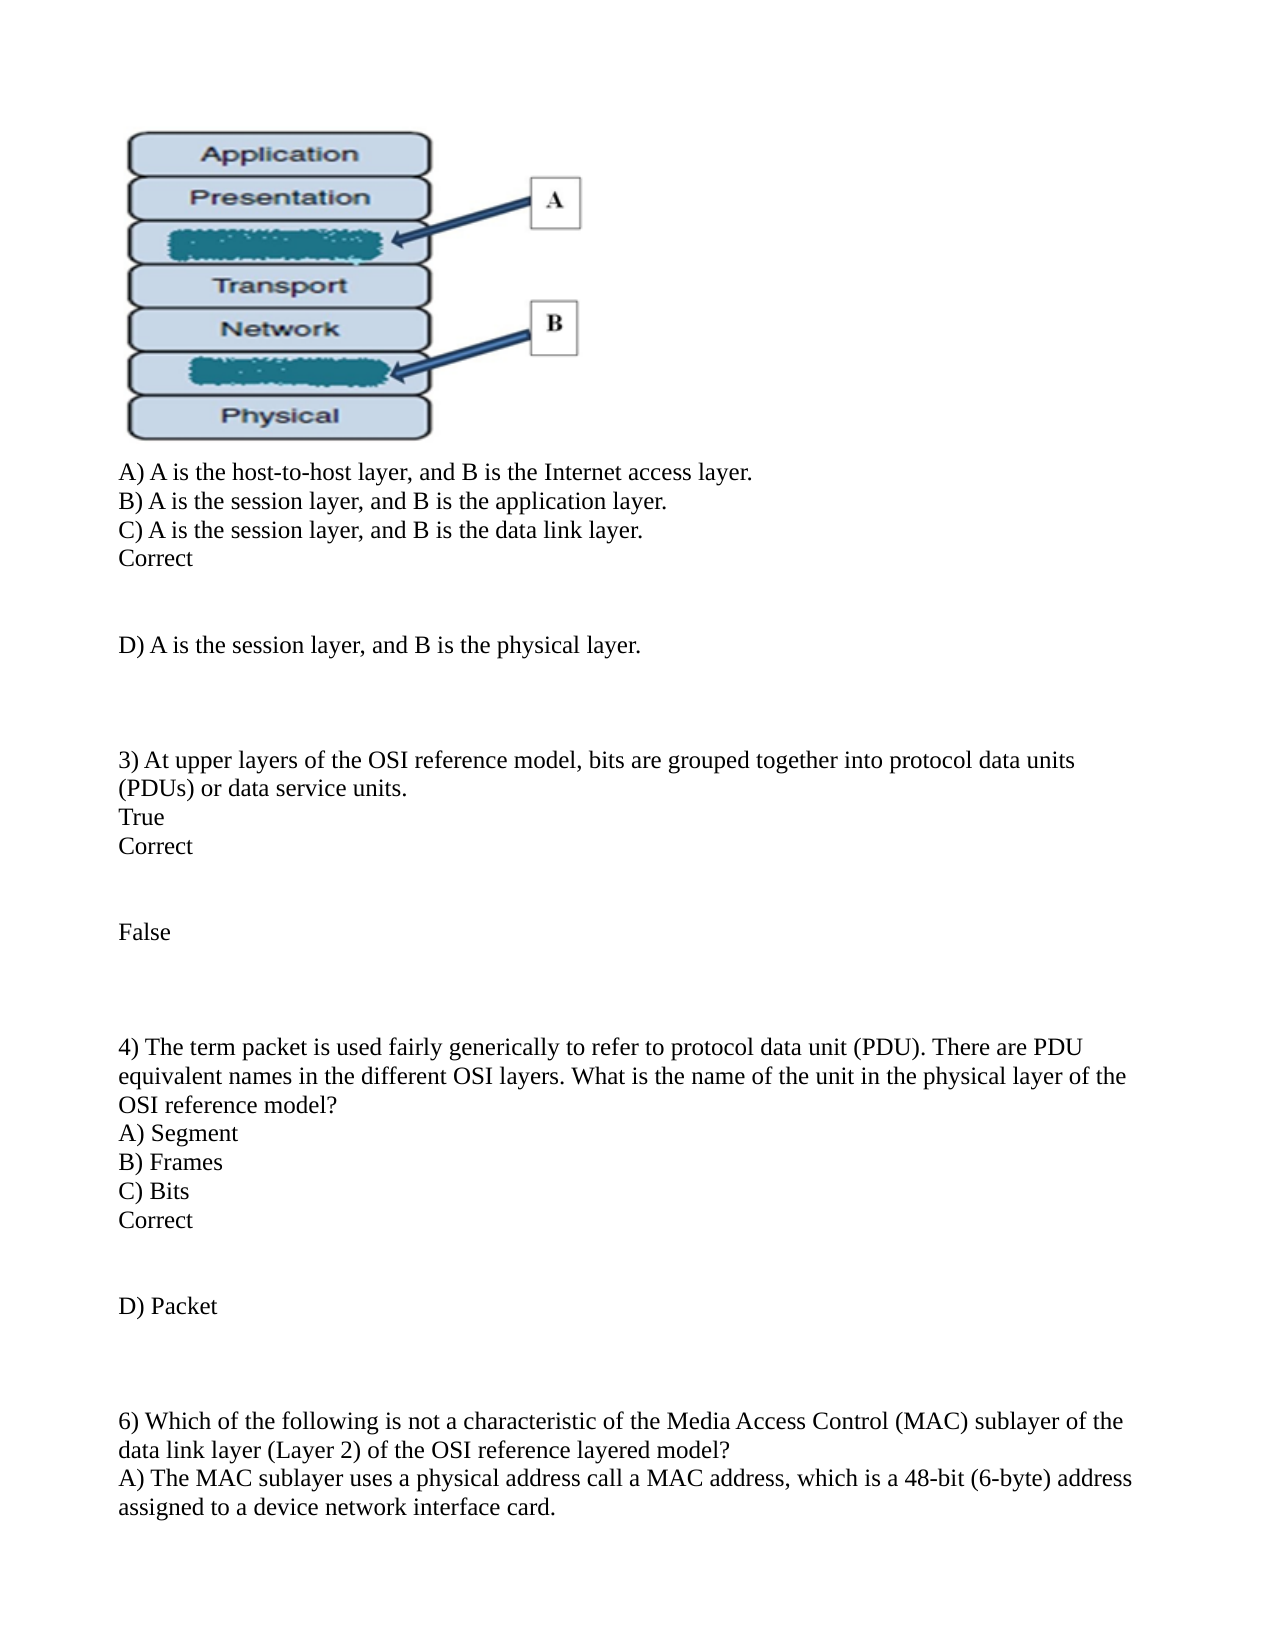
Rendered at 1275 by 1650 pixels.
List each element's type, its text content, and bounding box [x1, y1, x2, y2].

text Correct [118, 543, 1157, 572]
text True [118, 802, 1157, 831]
text A) A is the host-to-host layer, and B is the Internet access layer. [118, 457, 1157, 486]
text 4) The term packet is used fairly generically to refer to protocol data unit (PDU). There are PDU equivalent names in the different OSI layers. What is the name of the unit in the physical layer of the OSI reference model? [118, 1032, 1157, 1118]
picture [118, 118, 606, 458]
text B) Frames [118, 1147, 1157, 1176]
text B) A is the session layer, and B is the application layer. [118, 486, 1157, 515]
text 6) Which of the following is not a characteristic of the Media Access Control (MAC) sublayer of the data link layer (Layer 2) of the OSI reference layered model? [118, 1406, 1157, 1463]
text D) A is the session layer, and B is the physical layer. [118, 630, 1157, 658]
text Correct [118, 831, 1157, 860]
text False [118, 917, 1157, 946]
text C) A is the session layer, and B is the data link layer. [118, 515, 1157, 543]
text A) The MAC sublayer uses a physical address call a MAC address, which is a 48-bit (6-byte) address assigned to a device network interface card. [118, 1463, 1157, 1521]
text D) Packet [118, 1291, 1157, 1320]
text A) Segment [118, 1118, 1157, 1147]
text 3) At upper layers of the OSI reference model, bits are grouped together into protocol data units (PDUs) or data service units. [118, 745, 1157, 802]
text Correct [118, 1205, 1157, 1233]
text C) Bits [118, 1176, 1157, 1205]
